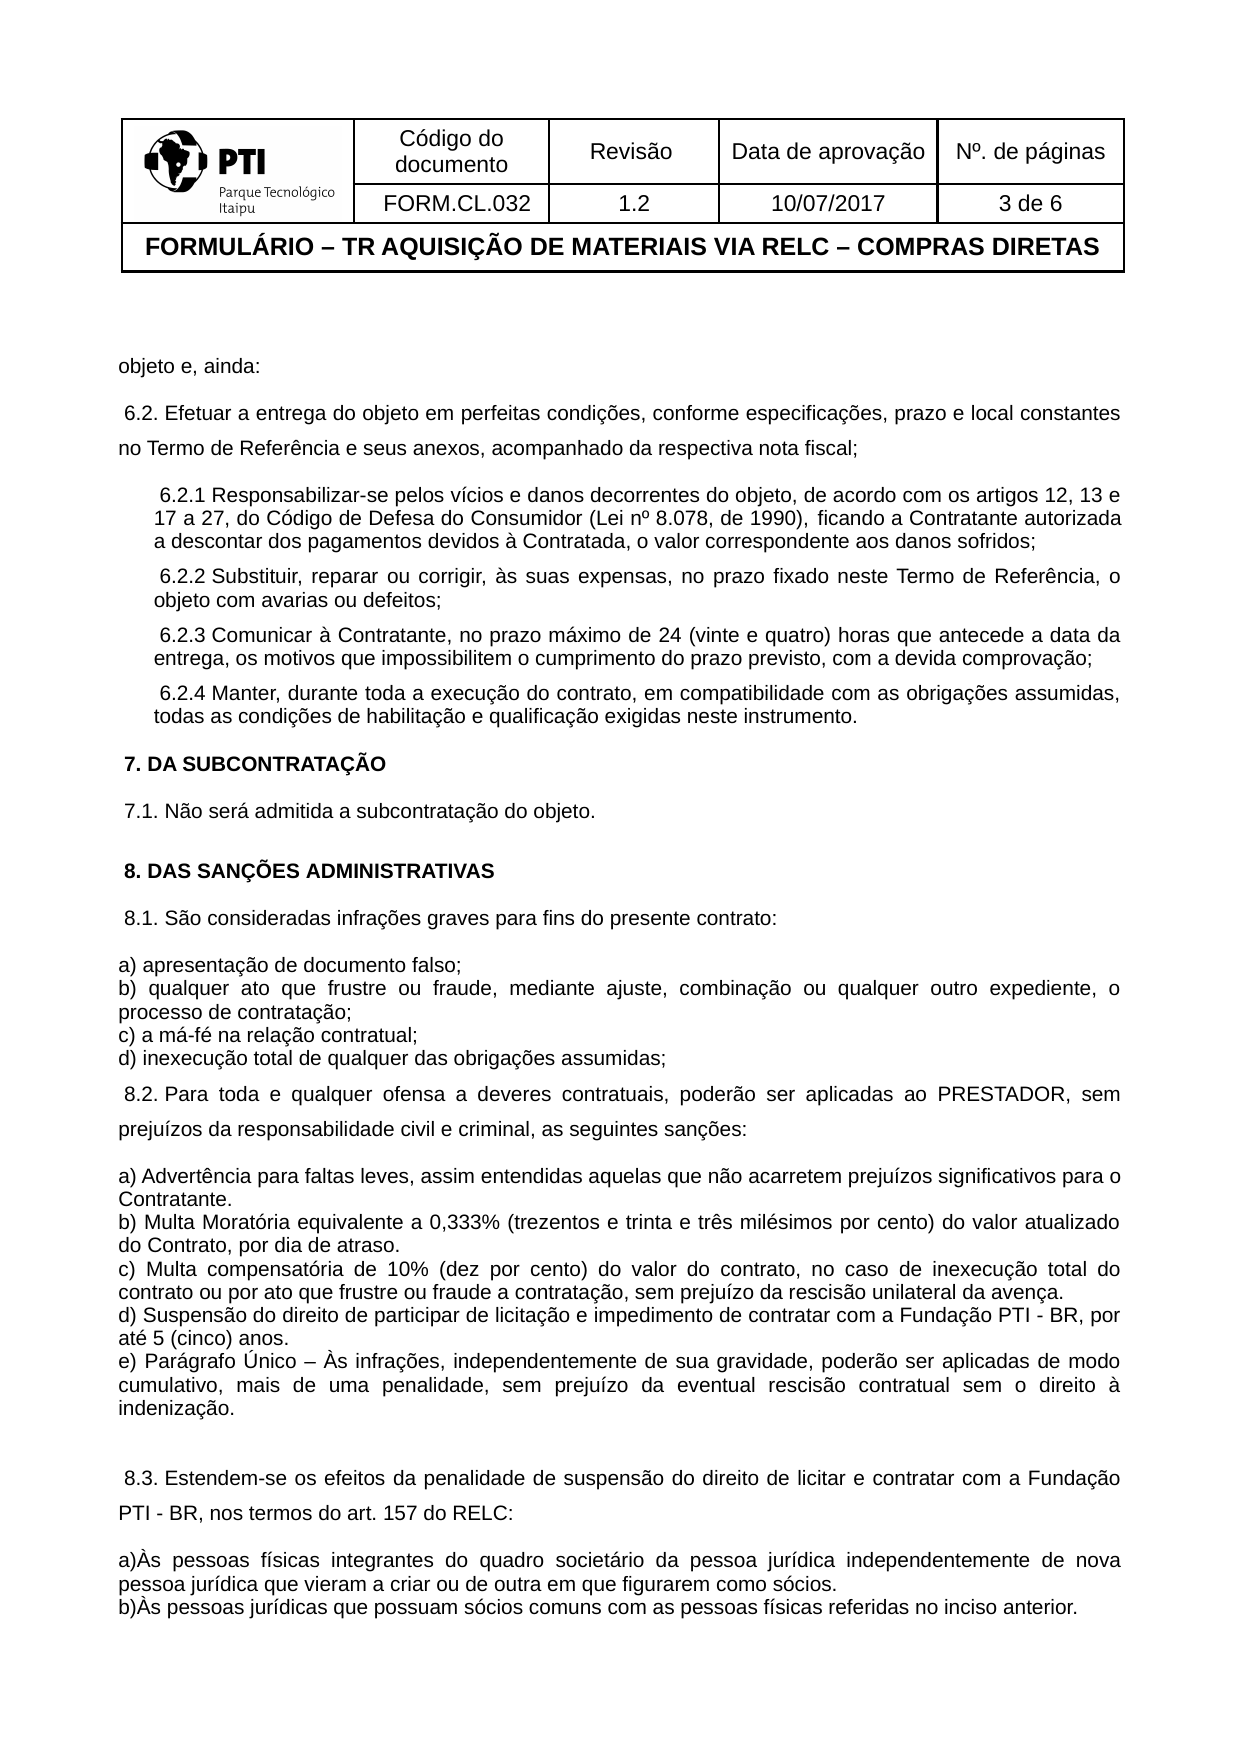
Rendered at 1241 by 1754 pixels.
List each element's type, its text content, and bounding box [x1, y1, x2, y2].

list inexecução total de qualquer das obrigações assumidas; [118, 1047, 1122, 1070]
list Parágrafo Único – Às infrações, independentemente de sua gravidade, poderão ser aplicadas de modo cumulativo, mais de uma penalidade, sem prejuízo da eventual rescisão contratual sem o direito à indenização. [118, 1350, 1122, 1420]
list Às pessoas jurídicas que possuam sócios comuns com as pessoas físicas referidas no inciso anterior. [118, 1595, 1122, 1619]
subtitle São consideradas infrações graves para fins do presente contrato: [118, 907, 1122, 930]
subtitle objeto e, ainda: [118, 354, 1122, 377]
list Advertência para faltas leves, assim entendidas aquelas que não acarretem prejuízos significativos para o Contratante. [118, 1164, 1122, 1211]
list a má-fé na relação contratual; [118, 1023, 1122, 1047]
list Multa Moratória equivalente a 0,333% (trezentos e trinta e três milésimos por cento) do valor atualizado do Contrato, por dia de atraso. [118, 1211, 1122, 1257]
subtitle Manter, durante toda a execução do contrato, em compatibilidade com as obrigações assumidas, todas as condições de habilitação e qualificação exigidas neste instrumento. [153, 681, 1122, 728]
subtitle DA SUBCONTRATAÇÃO [118, 753, 1122, 776]
list Às pessoas físicas integrantes do quadro societário da pessoa jurídica independentemente de nova pessoa jurídica que vieram a criar ou de outra em que figurarem como sócios. [118, 1549, 1122, 1595]
subtitle Efetuar a entrega do objeto em perfeitas condições, conforme especificações, prazo e local constantes no Termo de Referência e seus anexos, acompanhado da respectiva nota fiscal; [118, 401, 1122, 459]
subtitle Para toda e qualquer ofensa a deveres contratuais, poderão ser aplicadas ao PRESTADOR, sem prejuízos da responsabilidade civil e criminal, as seguintes sanções: [118, 1082, 1122, 1140]
subtitle Não será admitida a subcontratação do objeto. [118, 800, 1122, 823]
list qualquer ato que frustre ou fraude, mediante ajuste, combinação ou qualquer outro expediente, o processo de contratação; [118, 977, 1122, 1023]
subtitle Substituir, reparar ou corrigir, às suas expensas, no prazo fixado neste Termo de Referência, o objeto com avarias ou defeitos; [153, 565, 1122, 611]
list Multa compensatória de 10% (dez por cento) do valor do contrato, no caso de inexecução total do contrato ou por ato que frustre ou fraude a contratação, sem prejuízo da rescisão unilateral da avença. [118, 1257, 1122, 1304]
subtitle Comunicar à Contratante, no prazo máximo de 24 (vinte e quatro) horas que antecede a data da entrega, os motivos que impossibilitem o cumprimento do prazo previsto, com a devida comprovação; [153, 623, 1122, 669]
subtitle Responsabilizar-se pelos vícios e danos decorrentes do objeto, de acordo com os artigos 12, 13 e 17 a 27, do Código de Defesa do Consumidor (Lei nº 8.078, de 1990), ficando a Contratante autorizada a descontar dos pagamentos devidos à Contratada, o valor correspondente aos danos sofridos; [153, 483, 1122, 553]
subtitle DAS SANÇÕES ADMINISTRATIVAS [118, 859, 1122, 883]
list apresentação de documento falso; [118, 954, 1122, 977]
picture [133, 126, 342, 222]
subtitle Estendem-se os efeitos da penalidade de suspensão do direito de licitar e contratar com a Fundação PTI - BR, nos termos do art. 157 do RELC: [118, 1467, 1122, 1525]
list Suspensão do direito de participar de licitação e impedimento de contratar com a Fundação PTI - BR, por até 5 (cinco) anos. [118, 1304, 1122, 1350]
